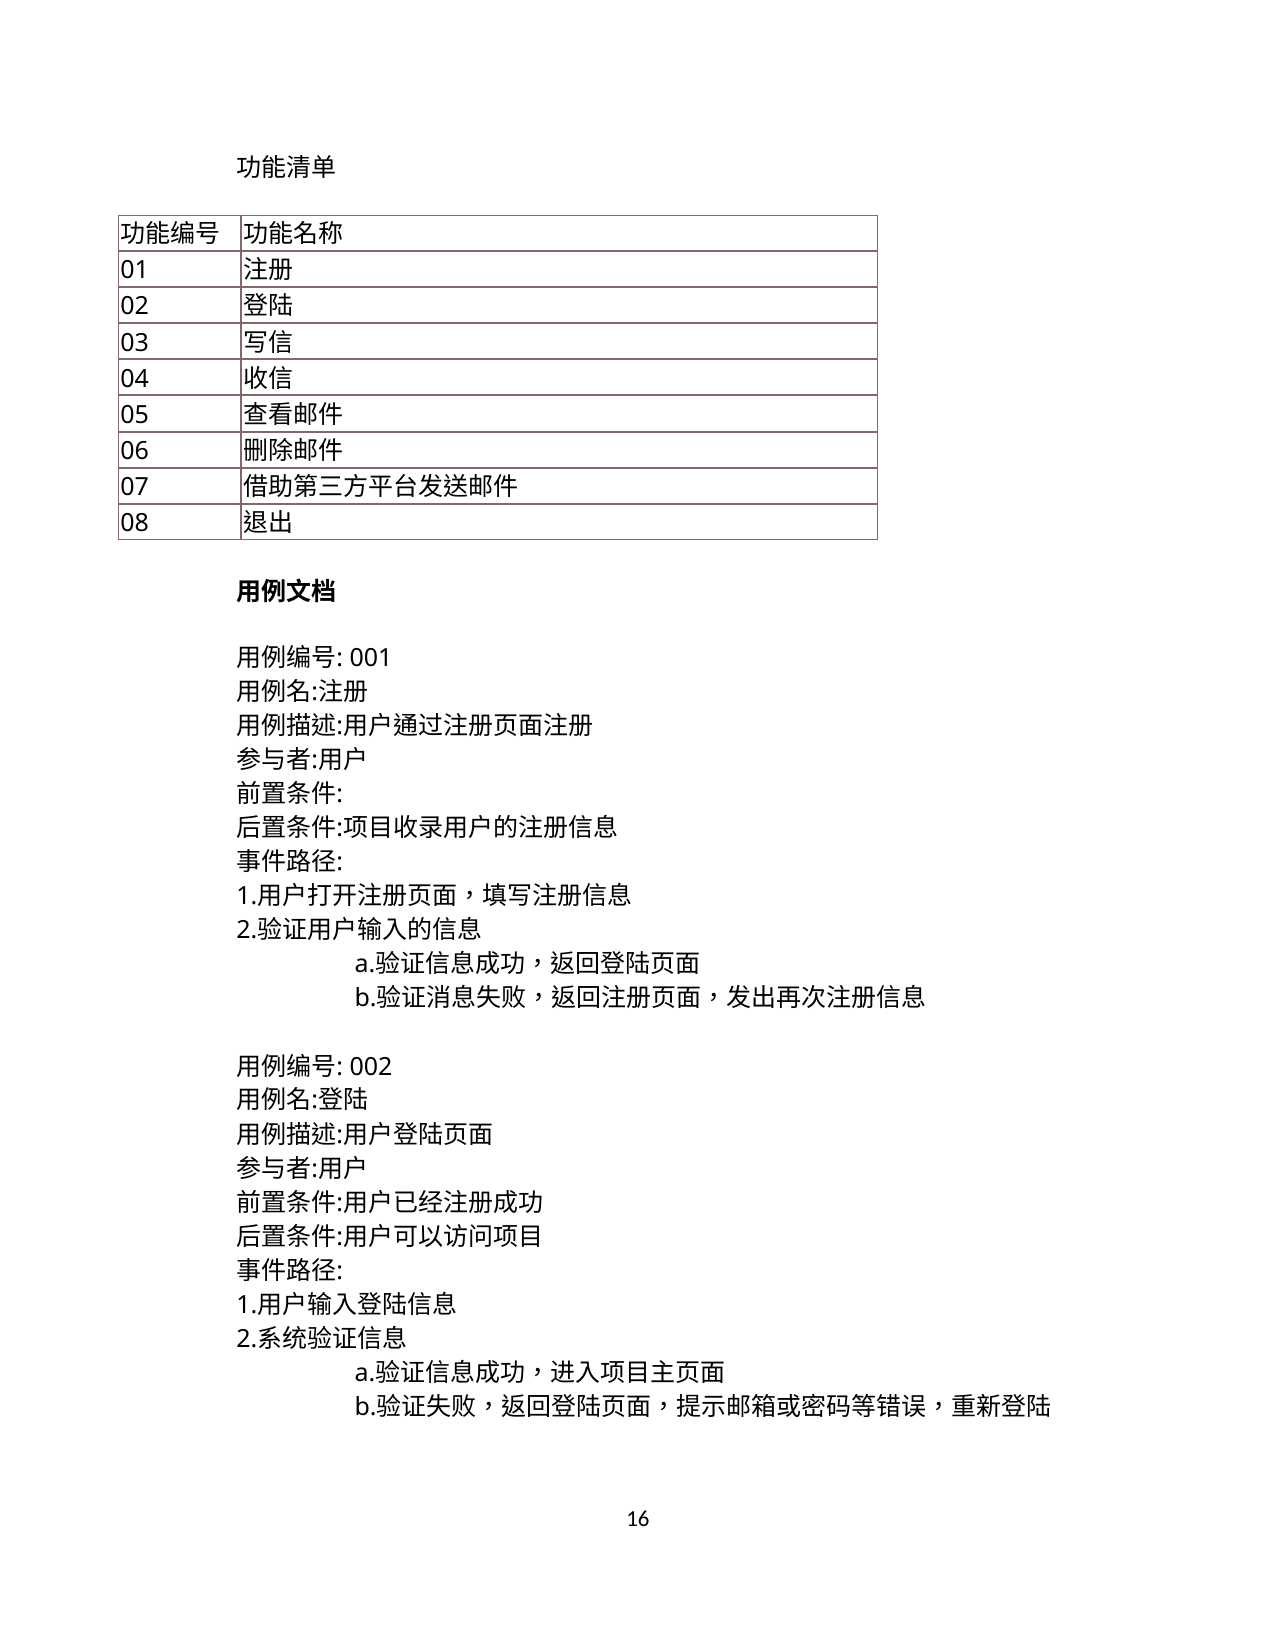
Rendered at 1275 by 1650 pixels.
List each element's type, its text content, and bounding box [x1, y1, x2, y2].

table_cell 借助第三方平台发送邮件 [242, 469, 877, 503]
text 参与者:用户 [118, 1150, 1157, 1184]
text 事件路径: [118, 1252, 1157, 1287]
text 用例描述:用户登陆页面 [118, 1116, 1157, 1150]
text 用例编号: 002 [118, 1048, 1157, 1082]
text 2.验证用户输入的信息 [118, 912, 1157, 946]
table_cell 注册 [242, 252, 877, 286]
table_cell 写信 [242, 324, 877, 358]
table_cell 07 [119, 469, 240, 503]
text 用例文档 [118, 574, 1157, 608]
text 用例名:注册 [118, 673, 1157, 707]
table_cell 删除邮件 [242, 433, 877, 467]
text 前置条件:用户已经注册成功 [118, 1184, 1157, 1218]
text 1.用户输入登陆信息 [118, 1287, 1157, 1321]
text 后置条件:用户可以访问项目 [118, 1218, 1157, 1252]
table_cell 05 [119, 396, 240, 431]
text a.验证信息成功，进入项目主页面 [118, 1355, 1157, 1389]
table_cell 查看邮件 [242, 396, 877, 431]
text 前置条件: [118, 776, 1157, 810]
table_cell 退出 [242, 505, 877, 539]
text 用例名:登陆 [118, 1082, 1157, 1116]
text b.验证消息失败，返回注册页面，发出再次注册信息 [118, 980, 1157, 1014]
text 1.用户打开注册页面，填写注册信息 [118, 878, 1157, 912]
text a.验证信息成功，返回登陆页面 [118, 946, 1157, 980]
table_header 功能名称 [242, 216, 877, 250]
text 后置条件:项目收录用户的注册信息 [118, 810, 1157, 844]
text 2.系统验证信息 [118, 1321, 1157, 1355]
text 参与者:用户 [118, 742, 1157, 776]
table_cell 08 [119, 505, 240, 539]
table_cell 06 [119, 433, 240, 467]
text 功能清单 [118, 149, 1157, 183]
text 用例描述:用户通过注册页面注册 [118, 707, 1157, 742]
text b.验证失败，返回登陆页面，提示邮箱或密码等错误，重新登陆 [118, 1389, 1157, 1423]
table_cell 03 [119, 324, 240, 358]
table_cell 登陆 [242, 288, 877, 322]
table_cell 收信 [242, 360, 877, 394]
text 用例编号: 001 [118, 639, 1157, 673]
table_cell 01 [119, 252, 240, 286]
text 事件路径: [118, 844, 1157, 878]
table_cell 02 [119, 288, 240, 322]
table_cell 04 [119, 360, 240, 394]
table_header 功能编号 [119, 216, 240, 250]
